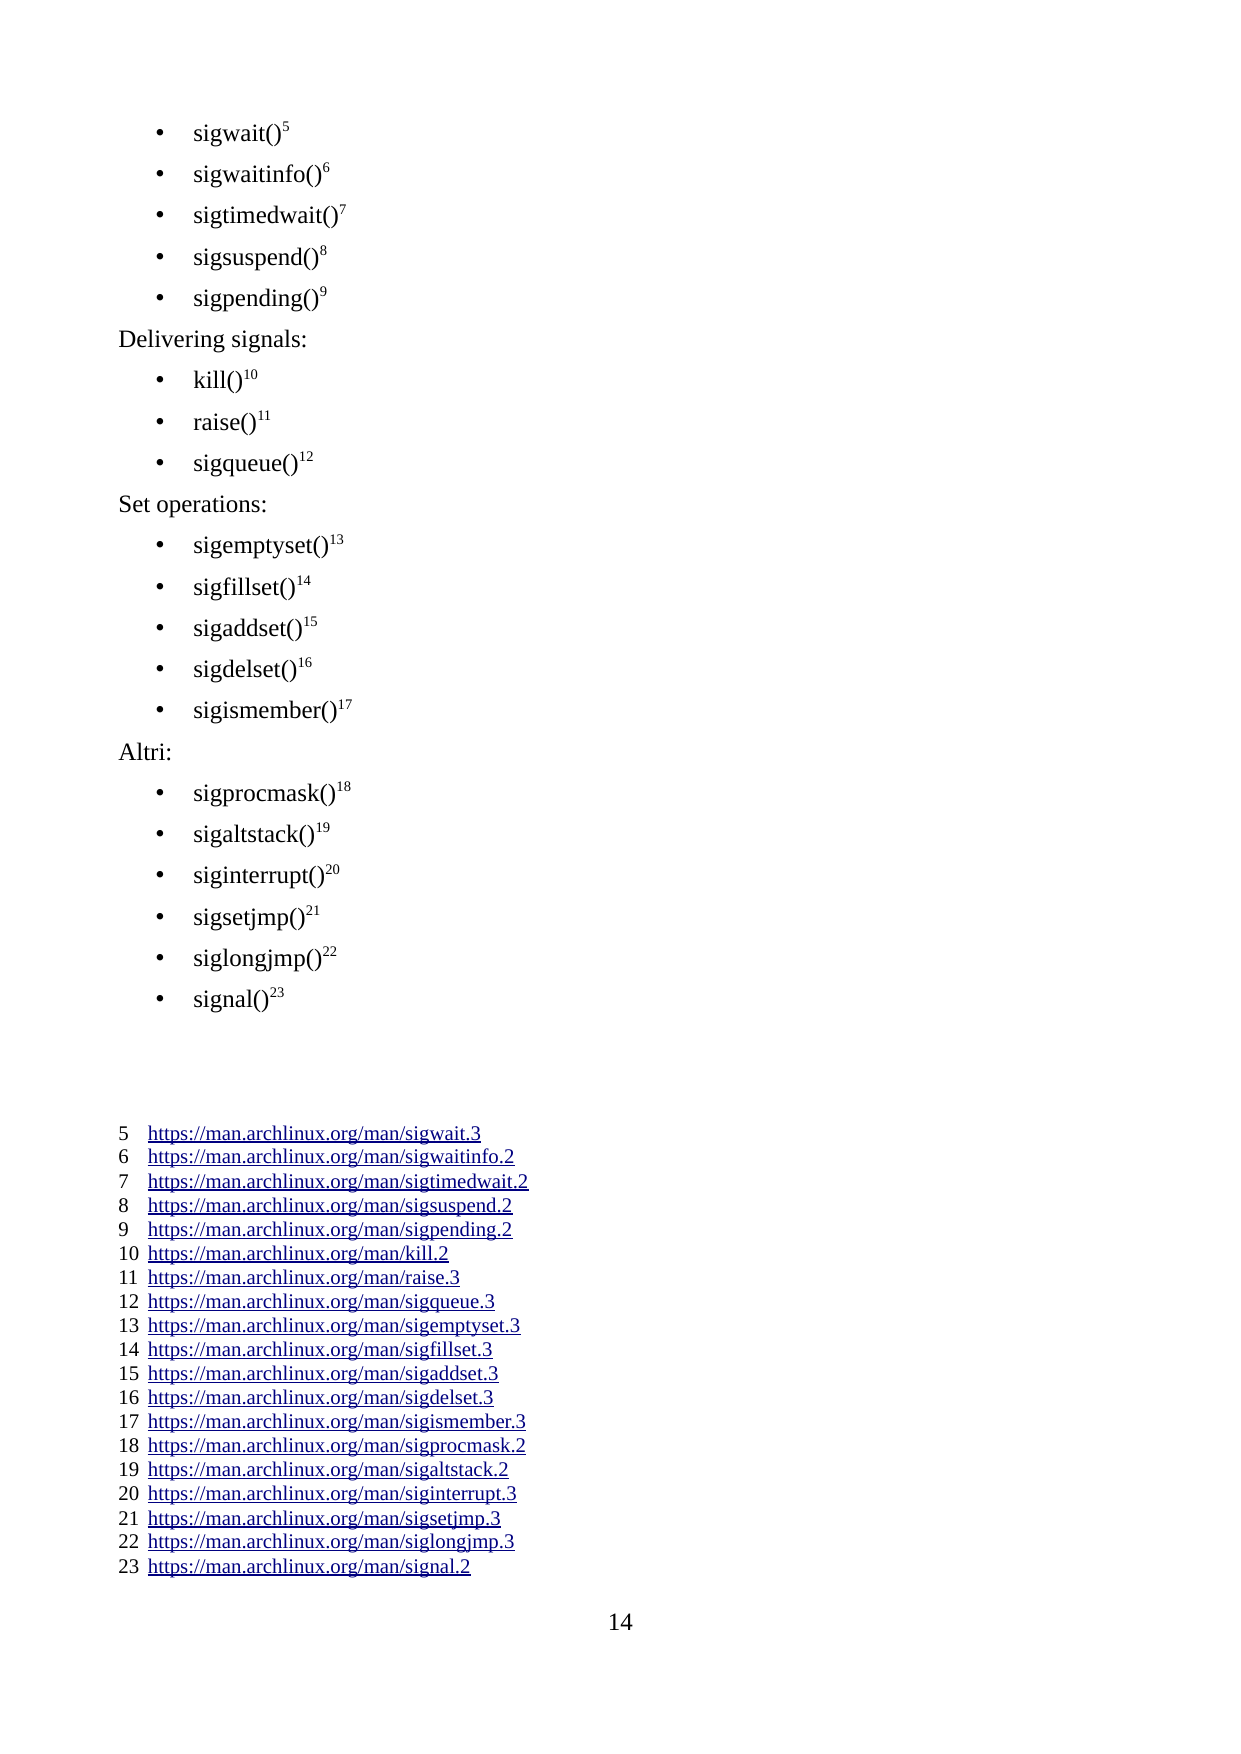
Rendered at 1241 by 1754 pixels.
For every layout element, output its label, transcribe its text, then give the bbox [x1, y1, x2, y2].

list signal() [156, 984, 1122, 1013]
list https://man.archlinux.org/man/sigfillset.3 [118, 1337, 1122, 1361]
list https://man.archlinux.org/man/kill.2 [118, 1241, 1122, 1265]
text Delivering signals: [118, 324, 1122, 353]
list https://man.archlinux.org/man/siginterrupt.3 [118, 1481, 1122, 1505]
list sigismember() [156, 696, 1122, 724]
list https://man.archlinux.org/man/sigprocmask.2 [118, 1433, 1122, 1457]
text Set operations: [118, 489, 1122, 518]
list sigqueue() [156, 448, 1122, 477]
list https://man.archlinux.org/man/sigwait.3 [118, 1120, 1122, 1144]
list sigsuspend() [156, 242, 1122, 271]
list https://man.archlinux.org/man/sigtimedwait.2 [118, 1168, 1122, 1193]
list https://man.archlinux.org/man/siglongjmp.3 [118, 1529, 1122, 1553]
list raise() [156, 407, 1122, 436]
list sigprocmask() [156, 778, 1122, 807]
list https://man.archlinux.org/man/sigpending.2 [118, 1217, 1122, 1241]
list sigsetjmp() [156, 902, 1122, 931]
list https://man.archlinux.org/man/sigemptyset.3 [118, 1313, 1122, 1337]
list https://man.archlinux.org/man/sigsuspend.2 [118, 1193, 1122, 1217]
list sigwaitinfo() [156, 159, 1122, 188]
list sigfillset() [156, 572, 1122, 601]
list siginterrupt() [156, 861, 1122, 889]
list https://man.archlinux.org/man/sigwaitinfo.2 [118, 1144, 1122, 1168]
list https://man.archlinux.org/man/sigqueue.3 [118, 1289, 1122, 1313]
list sigdelset() [156, 654, 1122, 683]
list https://man.archlinux.org/man/signal.2 [118, 1553, 1122, 1578]
list https://man.archlinux.org/man/sigsetjmp.3 [118, 1505, 1122, 1529]
list sigaddset() [156, 613, 1122, 642]
text Altri: [118, 737, 1122, 766]
list https://man.archlinux.org/man/raise.3 [118, 1265, 1122, 1289]
list kill() [156, 366, 1122, 394]
list sigaltstack() [156, 819, 1122, 848]
list https://man.archlinux.org/man/sigaltstack.2 [118, 1457, 1122, 1481]
list sigpending() [156, 283, 1122, 312]
list sigemptyset() [156, 531, 1122, 559]
list https://man.archlinux.org/man/sigdelset.3 [118, 1385, 1122, 1409]
list siglongjmp() [156, 943, 1122, 972]
list https://man.archlinux.org/man/sigaddset.3 [118, 1361, 1122, 1385]
list sigwait() [156, 118, 1122, 147]
list sigtimedwait() [156, 201, 1122, 229]
list https://man.archlinux.org/man/sigismember.3 [118, 1409, 1122, 1433]
